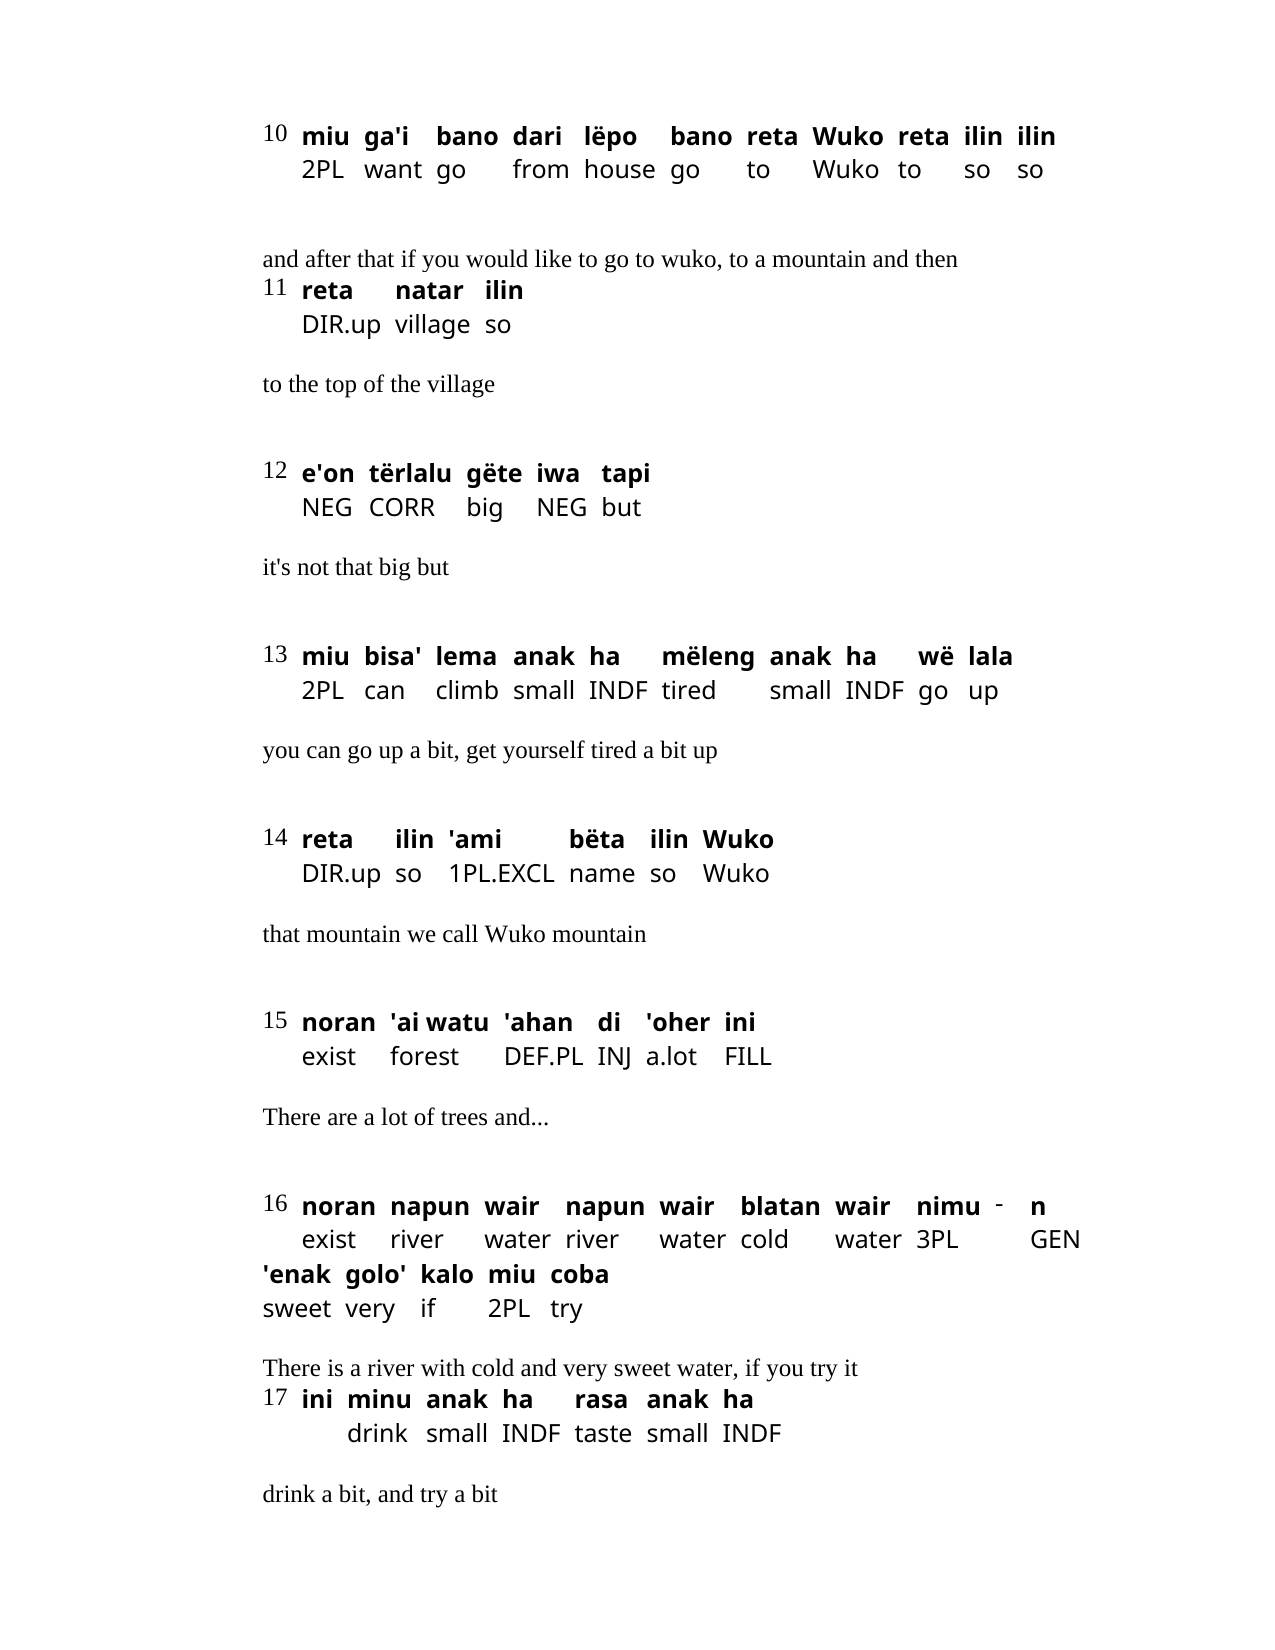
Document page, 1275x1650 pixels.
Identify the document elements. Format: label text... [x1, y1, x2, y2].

text INJ [597, 1039, 632, 1073]
text to [898, 152, 950, 186]
text 15 [262, 1005, 288, 1034]
text lala [968, 639, 1013, 673]
text bëta [569, 822, 636, 856]
text 'enak [262, 1256, 331, 1290]
text and after that if you would like to go to wuko, to a mountain and then [262, 244, 1154, 272]
text ha [502, 1382, 561, 1416]
text a.lot [646, 1039, 710, 1073]
text reta [746, 118, 798, 152]
text DIR.up [301, 856, 381, 890]
text golo' [345, 1256, 406, 1290]
text 2PL [301, 152, 350, 186]
text river [565, 1222, 645, 1256]
text to [746, 152, 798, 186]
text ha [589, 639, 648, 673]
text miu [488, 1256, 536, 1290]
text NEG [536, 490, 587, 524]
text you can go up a bit, get yourself tired a bit up [262, 736, 1154, 764]
text ga'i [364, 118, 422, 152]
text water [835, 1222, 902, 1256]
text 12 [262, 456, 288, 484]
text to the top of the village [262, 369, 1154, 398]
text exist [301, 1039, 376, 1073]
text di [597, 1005, 632, 1039]
text wair [835, 1188, 902, 1222]
text house [584, 152, 656, 186]
text 'ahan [503, 1005, 584, 1039]
text small [769, 673, 832, 707]
text tërlalu [368, 456, 452, 490]
text noran [301, 1188, 376, 1222]
text 16 [262, 1188, 288, 1217]
text napun [390, 1188, 470, 1222]
text big [466, 490, 522, 524]
text napun [565, 1188, 645, 1222]
text reta [301, 272, 381, 307]
text but [601, 490, 651, 524]
text minu [347, 1382, 412, 1416]
text INDF [589, 673, 648, 707]
text Wuko [703, 822, 774, 856]
text so [1017, 152, 1056, 186]
text tapi [601, 456, 651, 490]
text very [345, 1290, 406, 1324]
text drink a bit, and try a bit [262, 1479, 1154, 1507]
text n [1030, 1188, 1081, 1222]
text sweet [262, 1290, 331, 1324]
text miu [301, 118, 350, 152]
text go [436, 152, 499, 186]
text - [995, 1188, 1016, 1217]
text natar [395, 272, 471, 307]
text name [569, 856, 636, 890]
text small [513, 673, 575, 707]
text INDF [722, 1416, 781, 1450]
text miu [301, 639, 350, 673]
text bano [670, 118, 733, 152]
text reta [898, 118, 950, 152]
text lema [435, 639, 499, 673]
text anak [513, 639, 575, 673]
text Wuko [812, 152, 884, 186]
text village [395, 307, 471, 341]
text ini [301, 1382, 333, 1416]
text mëleng [661, 639, 756, 673]
text bisa' [364, 639, 422, 673]
text 'ami [448, 822, 555, 856]
text up [968, 673, 1013, 707]
text blatan [740, 1188, 821, 1222]
text ilin [964, 118, 1003, 152]
text dari [512, 118, 570, 152]
text wair [659, 1188, 726, 1222]
text forest [390, 1039, 490, 1073]
text ha [845, 639, 904, 673]
text anak [769, 639, 832, 673]
text reta [301, 822, 381, 856]
text exist [301, 1222, 376, 1256]
text gëte [466, 456, 522, 490]
text e'on [301, 456, 355, 490]
text go [918, 673, 954, 707]
text INDF [845, 673, 904, 707]
text 'ai watu [390, 1005, 490, 1039]
text noran [301, 1005, 376, 1039]
text 2PL [301, 673, 350, 707]
text CORR [368, 490, 452, 524]
text climb [435, 673, 499, 707]
text if [420, 1290, 474, 1324]
text There are a lot of trees and... [262, 1102, 1154, 1131]
text taste [574, 1416, 633, 1450]
text GEN [1030, 1222, 1081, 1256]
text drink [347, 1416, 412, 1450]
text so [395, 856, 434, 890]
text 2PL [488, 1290, 536, 1324]
text tired [661, 673, 756, 707]
text 10 [262, 118, 288, 147]
text anak [426, 1382, 488, 1416]
text small [426, 1416, 488, 1450]
text ilin [395, 822, 434, 856]
text There is a river with cold and very sweet water, if you try it [262, 1353, 1154, 1382]
text cold [740, 1222, 821, 1256]
text wair [484, 1188, 551, 1222]
text water [659, 1222, 726, 1256]
text 13 [262, 639, 288, 667]
text wë [918, 639, 954, 673]
text ha [722, 1382, 781, 1416]
text ini [724, 1005, 772, 1039]
text FILL [724, 1039, 772, 1073]
text 11 [262, 272, 288, 301]
text 1PL.EXCL [448, 856, 555, 890]
text iwa [536, 456, 587, 490]
text go [670, 152, 733, 186]
text nimu [916, 1188, 981, 1222]
text 17 [262, 1382, 288, 1411]
text anak [646, 1382, 709, 1416]
text rasa [574, 1382, 633, 1416]
text want [364, 152, 422, 186]
text kalo [420, 1256, 474, 1290]
text river [390, 1222, 470, 1256]
text small [646, 1416, 709, 1450]
text DIR.up [301, 307, 381, 341]
text lëpo [584, 118, 656, 152]
text that mountain we call Wuko mountain [262, 919, 1154, 947]
text DEF.PL [503, 1039, 584, 1073]
text from [512, 152, 570, 186]
text so [649, 856, 689, 890]
text INDF [502, 1416, 561, 1450]
text coba [550, 1256, 609, 1290]
text water [484, 1222, 551, 1256]
text can [364, 673, 422, 707]
text bano [436, 118, 499, 152]
text ilin [484, 272, 524, 307]
text ilin [1017, 118, 1056, 152]
text so [484, 307, 524, 341]
text Wuko [703, 856, 774, 890]
text NEG [301, 490, 355, 524]
text it's not that big but [262, 552, 1154, 581]
text Wuko [812, 118, 884, 152]
text 14 [262, 822, 288, 851]
text ilin [649, 822, 689, 856]
text 'oher [646, 1005, 710, 1039]
text 3PL [916, 1222, 981, 1256]
text so [964, 152, 1003, 186]
text try [550, 1290, 609, 1324]
